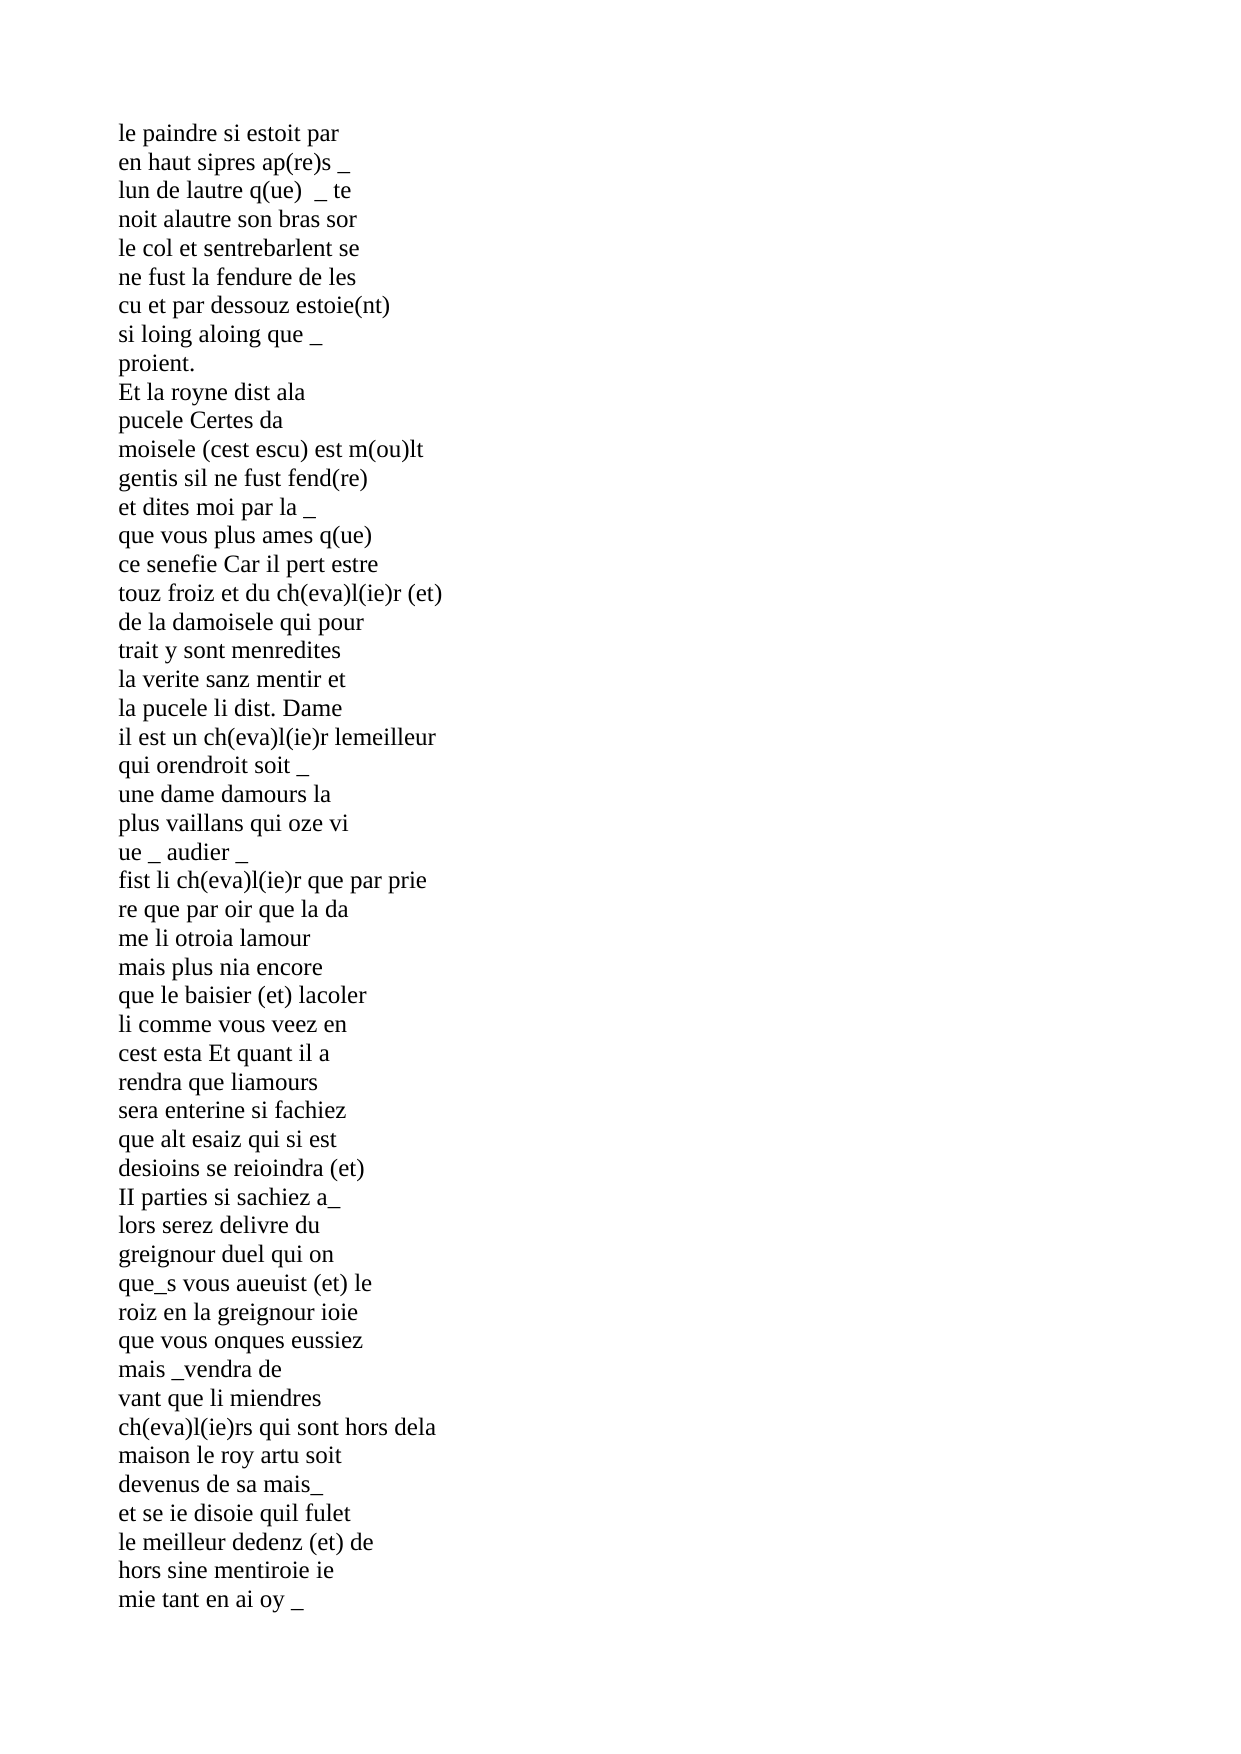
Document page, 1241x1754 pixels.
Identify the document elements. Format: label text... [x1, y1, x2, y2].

text pucele Certes da [118, 406, 1122, 434]
text trait y sont menredites [118, 636, 1122, 664]
text de la damoisele qui pour [118, 607, 1122, 636]
text la verite sanz mentir et [118, 664, 1122, 693]
text la pucele li dist. Dame [118, 693, 1122, 722]
text vant que li miendres [118, 1383, 1122, 1412]
text et dites moi par la _ [118, 492, 1122, 521]
text si loing aloing que _ [118, 319, 1122, 348]
text ne fust la fendure de les [118, 262, 1122, 291]
text greignour duel qui on [118, 1239, 1122, 1268]
text re que par oir que la da [118, 894, 1122, 923]
text fist li ch(eva)l(ie)r que par prie [118, 866, 1122, 894]
text le col et sentrebarlent se [118, 233, 1122, 262]
text ue _ audier _ [118, 837, 1122, 866]
text mie tant en ai oy _ [118, 1584, 1122, 1613]
text plus vaillans qui oze vi [118, 808, 1122, 837]
text hors sine mentiroie ie [118, 1556, 1122, 1584]
text cest esta Et quant il a [118, 1038, 1122, 1067]
text mais _vendra de [118, 1354, 1122, 1383]
text roiz en la greignour ioie [118, 1297, 1122, 1326]
text devenus de sa mais_ [118, 1469, 1122, 1498]
text que vous plus ames q(ue) [118, 521, 1122, 549]
text proient. [118, 348, 1122, 377]
text lun de lautre q(ue) _ te [118, 176, 1122, 204]
text maison le roy artu soit [118, 1441, 1122, 1469]
text me li otroia lamour [118, 923, 1122, 952]
text mais plus nia encore [118, 952, 1122, 981]
text li comme vous veez en [118, 1009, 1122, 1038]
text ch(eva)l(ie)rs qui sont hors dela [118, 1412, 1122, 1441]
text que alt esaiz qui si est [118, 1124, 1122, 1153]
text II parties si sachiez a_ [118, 1182, 1122, 1211]
text gentis sil ne fust fend(re) [118, 463, 1122, 492]
text que_s vous aueuist (et) le [118, 1268, 1122, 1297]
text que vous onques eussiez [118, 1326, 1122, 1354]
text Et la royne dist ala [118, 377, 1122, 406]
text que le baisier (et) lacoler [118, 981, 1122, 1009]
text et se ie disoie quil fulet [118, 1498, 1122, 1527]
text desioins se reioindra (et) [118, 1153, 1122, 1182]
text il est un ch(eva)l(ie)r lemeilleur [118, 722, 1122, 751]
text le meilleur dedenz (et) de [118, 1527, 1122, 1556]
text noit alautre son bras sor [118, 204, 1122, 233]
text ce senefie Car il pert estre [118, 549, 1122, 578]
text sera enterine si fachiez [118, 1096, 1122, 1124]
text rendra que liamours [118, 1067, 1122, 1096]
text qui orendroit soit _ [118, 751, 1122, 779]
text le paindre si estoit par [118, 118, 1122, 147]
text cu et par dessouz estoie(nt) [118, 291, 1122, 319]
text moisele (cest escu) est m(ou)lt [118, 434, 1122, 463]
text touz froiz et du ch(eva)l(ie)r (et) [118, 578, 1122, 607]
text une dame damours la [118, 779, 1122, 808]
text lors serez delivre du [118, 1211, 1122, 1239]
text en haut sipres ap(re)s _ [118, 147, 1122, 176]
